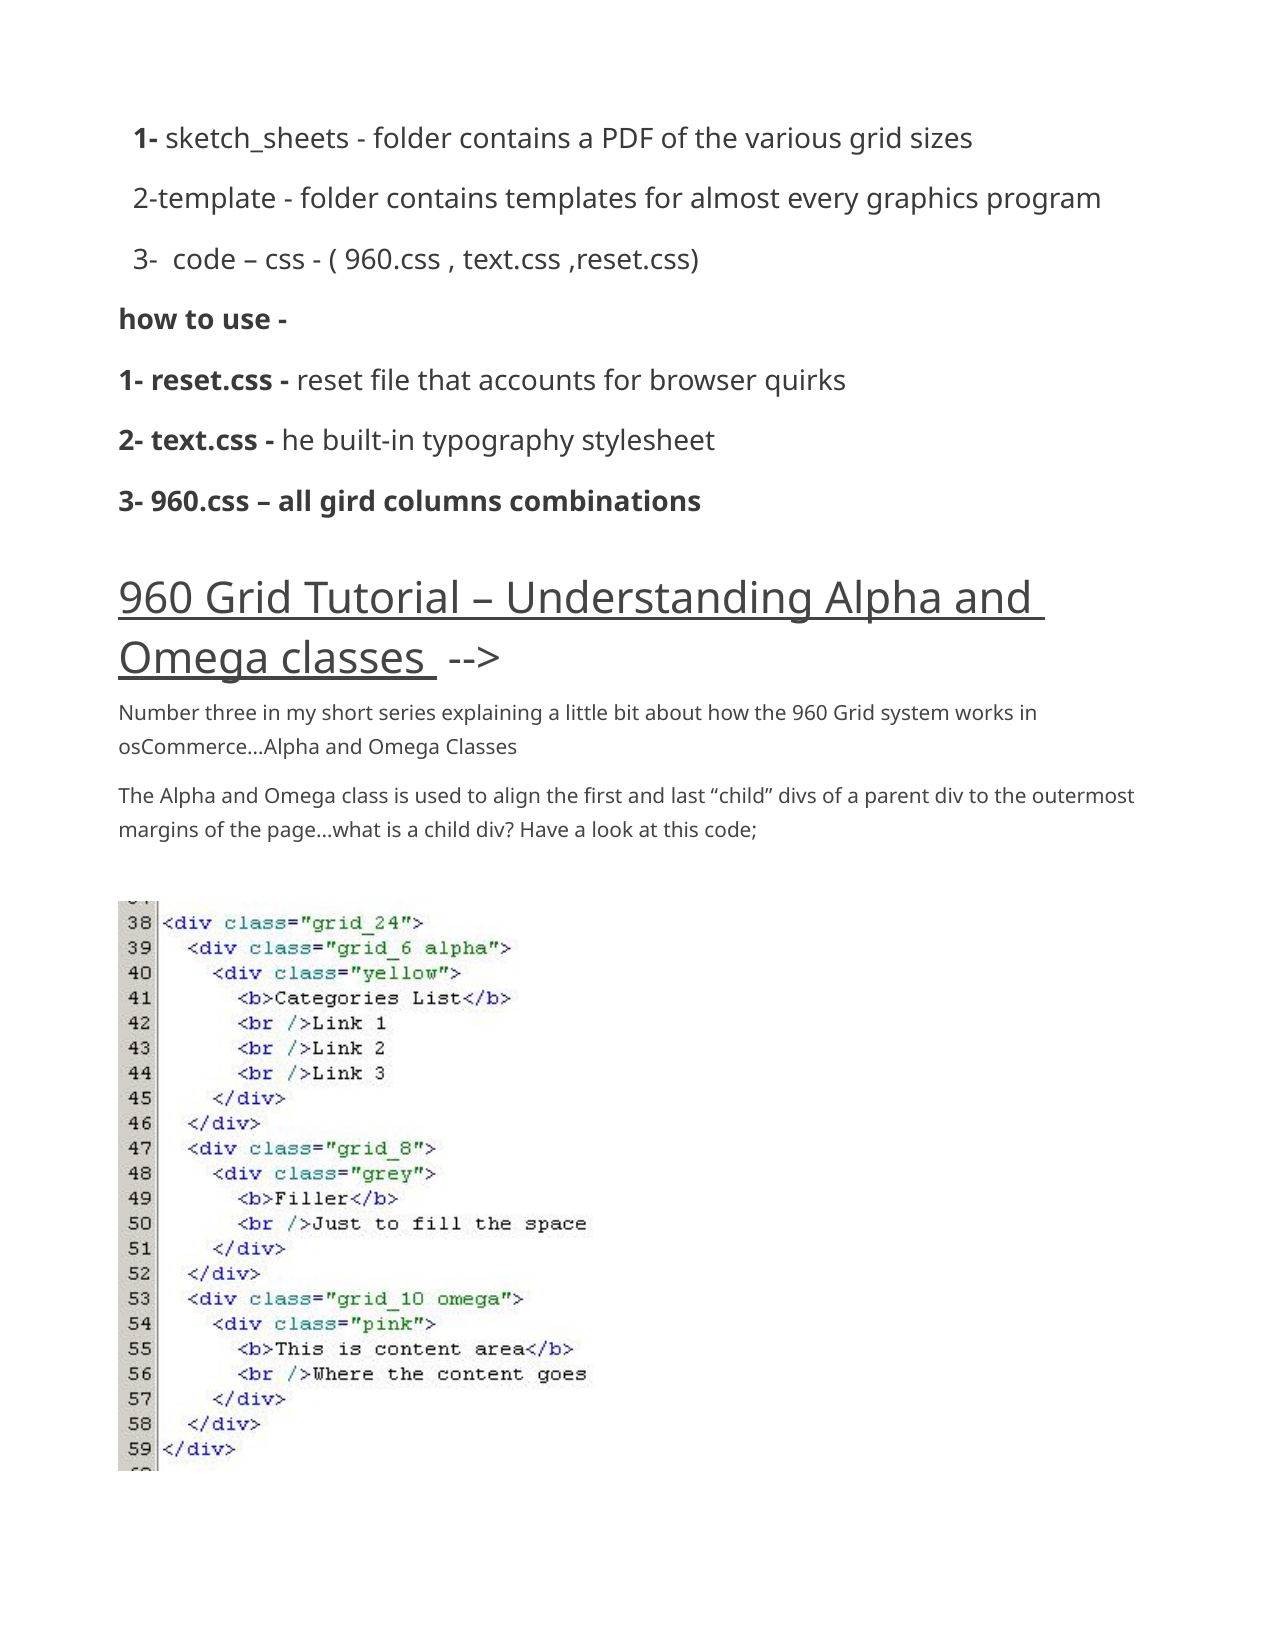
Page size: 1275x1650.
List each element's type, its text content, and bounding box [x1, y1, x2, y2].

text 1- reset.css - reset file that accounts for browser quirks [118, 360, 1157, 398]
text The Alpha and Omega class is used to align the first and last “child” divs of a parent div to the outermost margins of the page…what is a child div? Have a look at this code; [118, 781, 1157, 844]
text 3- code – css - ( 960.css , text.css ,reset.css) [118, 239, 1157, 277]
text 2-template - folder contains templates for almost every graphics program [118, 179, 1157, 217]
subtitle 960 Grid Tutorial – Understanding Alpha and Omega classes --> [118, 567, 1157, 686]
text Number three in my short series explaining a little bit about how the 960 Grid system works in osCommerce…Alpha and Omega Classes [118, 698, 1157, 761]
text 1- sketch_sheets - folder contains a PDF of the various grid sizes [118, 118, 1157, 156]
text how to use - [118, 300, 1157, 338]
picture [118, 901, 625, 1471]
text 3- 960.css – all gird columns combinations [118, 481, 1157, 519]
text 2- text.css - he built-in typography stylesheet [118, 421, 1157, 459]
